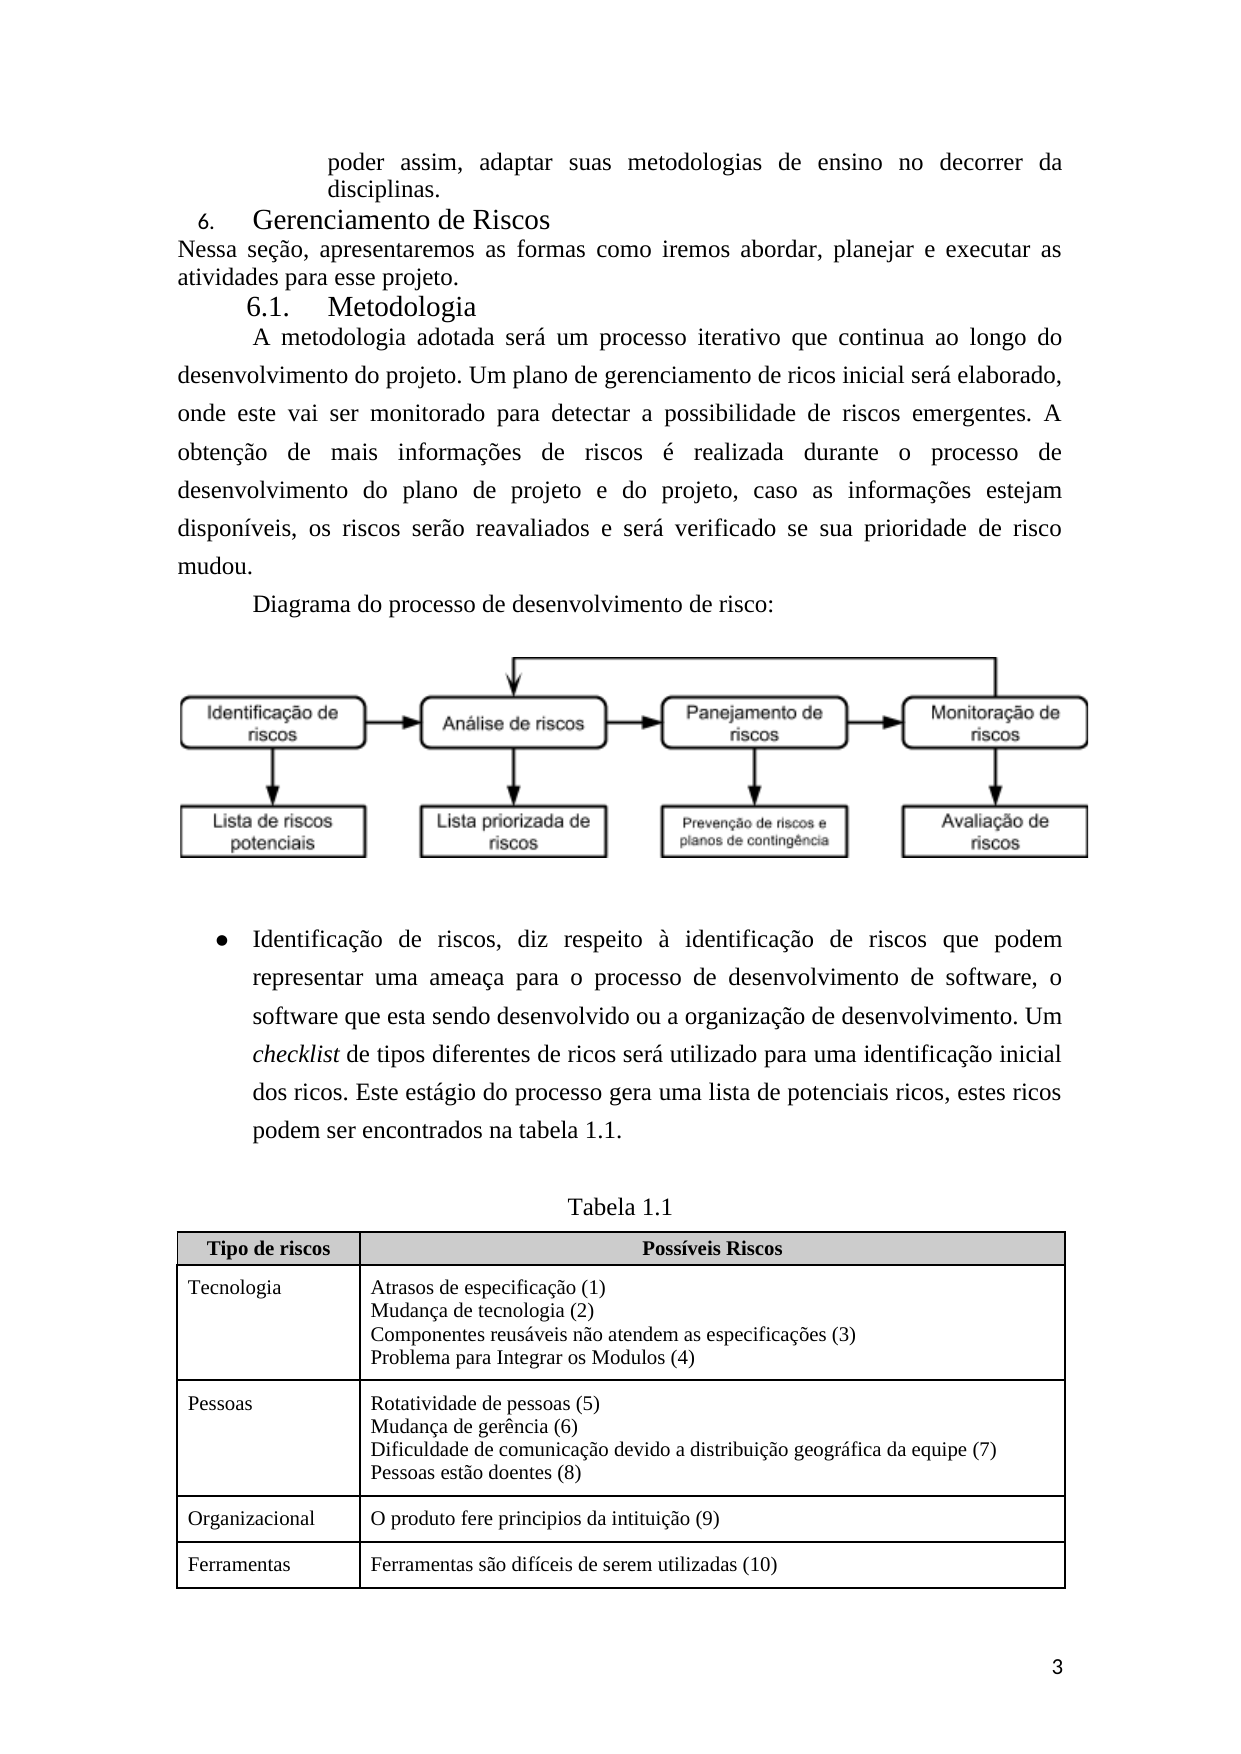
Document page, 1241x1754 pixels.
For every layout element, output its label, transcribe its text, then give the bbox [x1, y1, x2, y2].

text poder assim, adaptar suas metodologias de ensino no decorrer da disciplinas. [327, 148, 1063, 203]
table_cell Organizacional [178, 1497, 359, 1541]
table_cell Ferramentas são difíceis de serem utilizadas (10) [361, 1543, 1064, 1587]
table_cell Pessoas [178, 1381, 359, 1494]
table_cell Rotatividade de pessoas (5) Mudança de gerência (6) Dificuldade de comunicação devido a distribuição geográfica da equipe (7) Pessoas estão doentes (8) [361, 1381, 1064, 1494]
table_header Possíveis Riscos [361, 1233, 1064, 1264]
list Identificação de riscos, diz respeito à identificação de riscos que podem representar uma ameaça para o processo de desenvolvimento de software, o software que esta sendo desenvolvido ou a organização de desenvolvimento. Um checklist de tipos diferentes de ricos será utilizado para uma identificação inicial dos ricos. Este estágio do processo gera uma lista de potenciais ricos, estes ricos podem ser encontrados na tabela 1.1. [215, 925, 1063, 1144]
table_cell Ferramentas [178, 1543, 359, 1587]
text Tabela 1.1 [177, 1193, 1063, 1221]
table_cell O produto fere principios da intituição (9) [361, 1497, 1064, 1541]
picture [180, 657, 1089, 858]
table_cell Atrasos de especificação (1) Mudança de tecnologia (2) Componentes reusáveis não atendem as especificações (3) Problema para Integrar os Modulos (4) [361, 1266, 1064, 1379]
table_header Tipo de riscos [178, 1233, 359, 1264]
table_cell Tecnologia [178, 1266, 359, 1379]
text Nessa seção, apresentaremos as formas como iremos abordar, planejar e executar as atividades para esse projeto. [177, 235, 1063, 291]
list Metodologia [177, 291, 1063, 323]
text Diagrama do processo de desenvolvimento de risco: [177, 591, 1063, 618]
list Gerenciamento de Riscos [177, 203, 1063, 235]
text A metodologia adotada será um processo iterativo que continua ao longo do desenvolvimento do projeto. Um plano de gerenciamento de ricos inicial será elaborado, onde este vai ser monitorado para detectar a possibilidade de riscos emergentes. A obtenção de mais informações de riscos é realizada durante o processo de desenvolvimento do plano de projeto e do projeto, caso as informações estejam disponíveis, os riscos serão reavaliados e será verificado se sua prioridade de risco mudou. [177, 323, 1063, 580]
